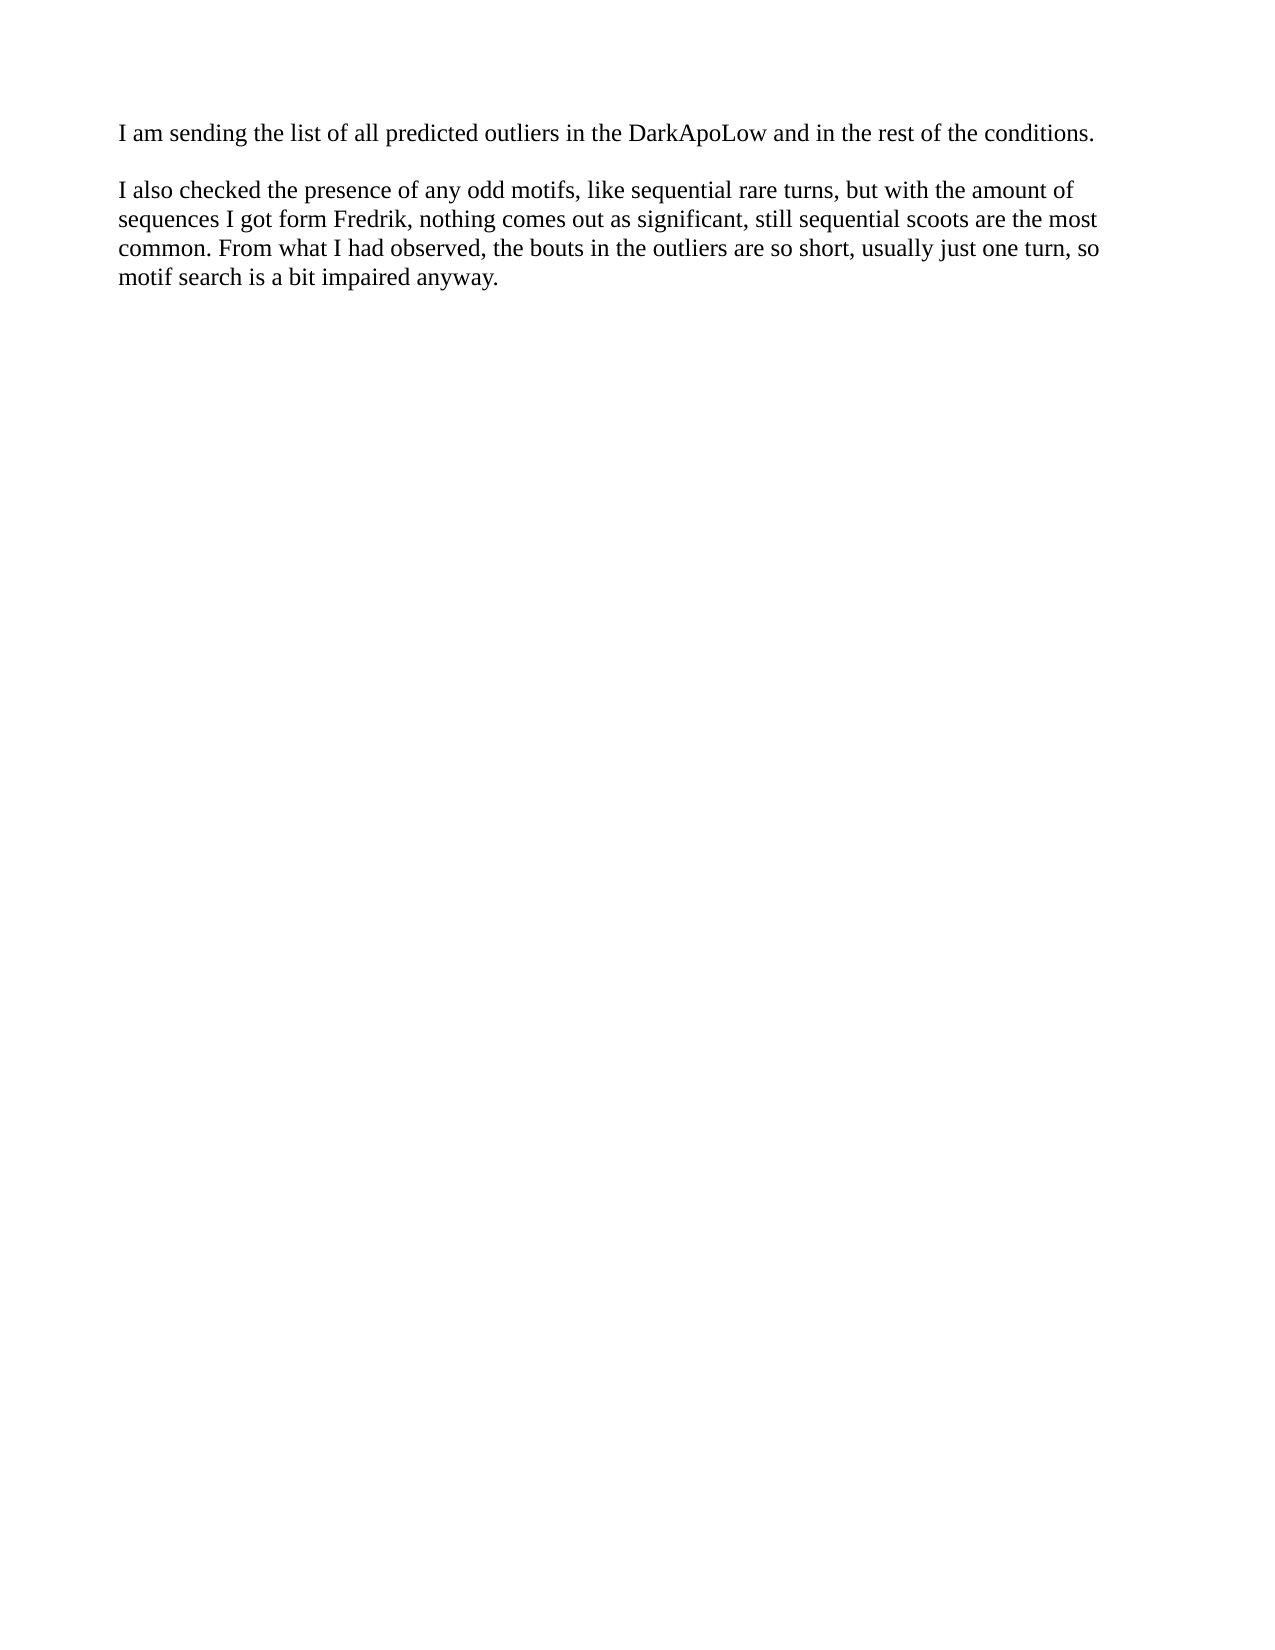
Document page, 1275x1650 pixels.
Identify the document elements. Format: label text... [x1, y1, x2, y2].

text I also checked the presence of any odd motifs, like sequential rare turns, but with the amount of sequences I got form Fredrik, nothing comes out as significant, still sequential scoots are the most common. From what I had observed, the bouts in the outliers are so short, usually just one turn, so motif search is a bit impaired anyway. [118, 176, 1157, 291]
text I am sending the list of all predicted outliers in the DarkApoLow and in the rest of the conditions. [118, 118, 1157, 147]
